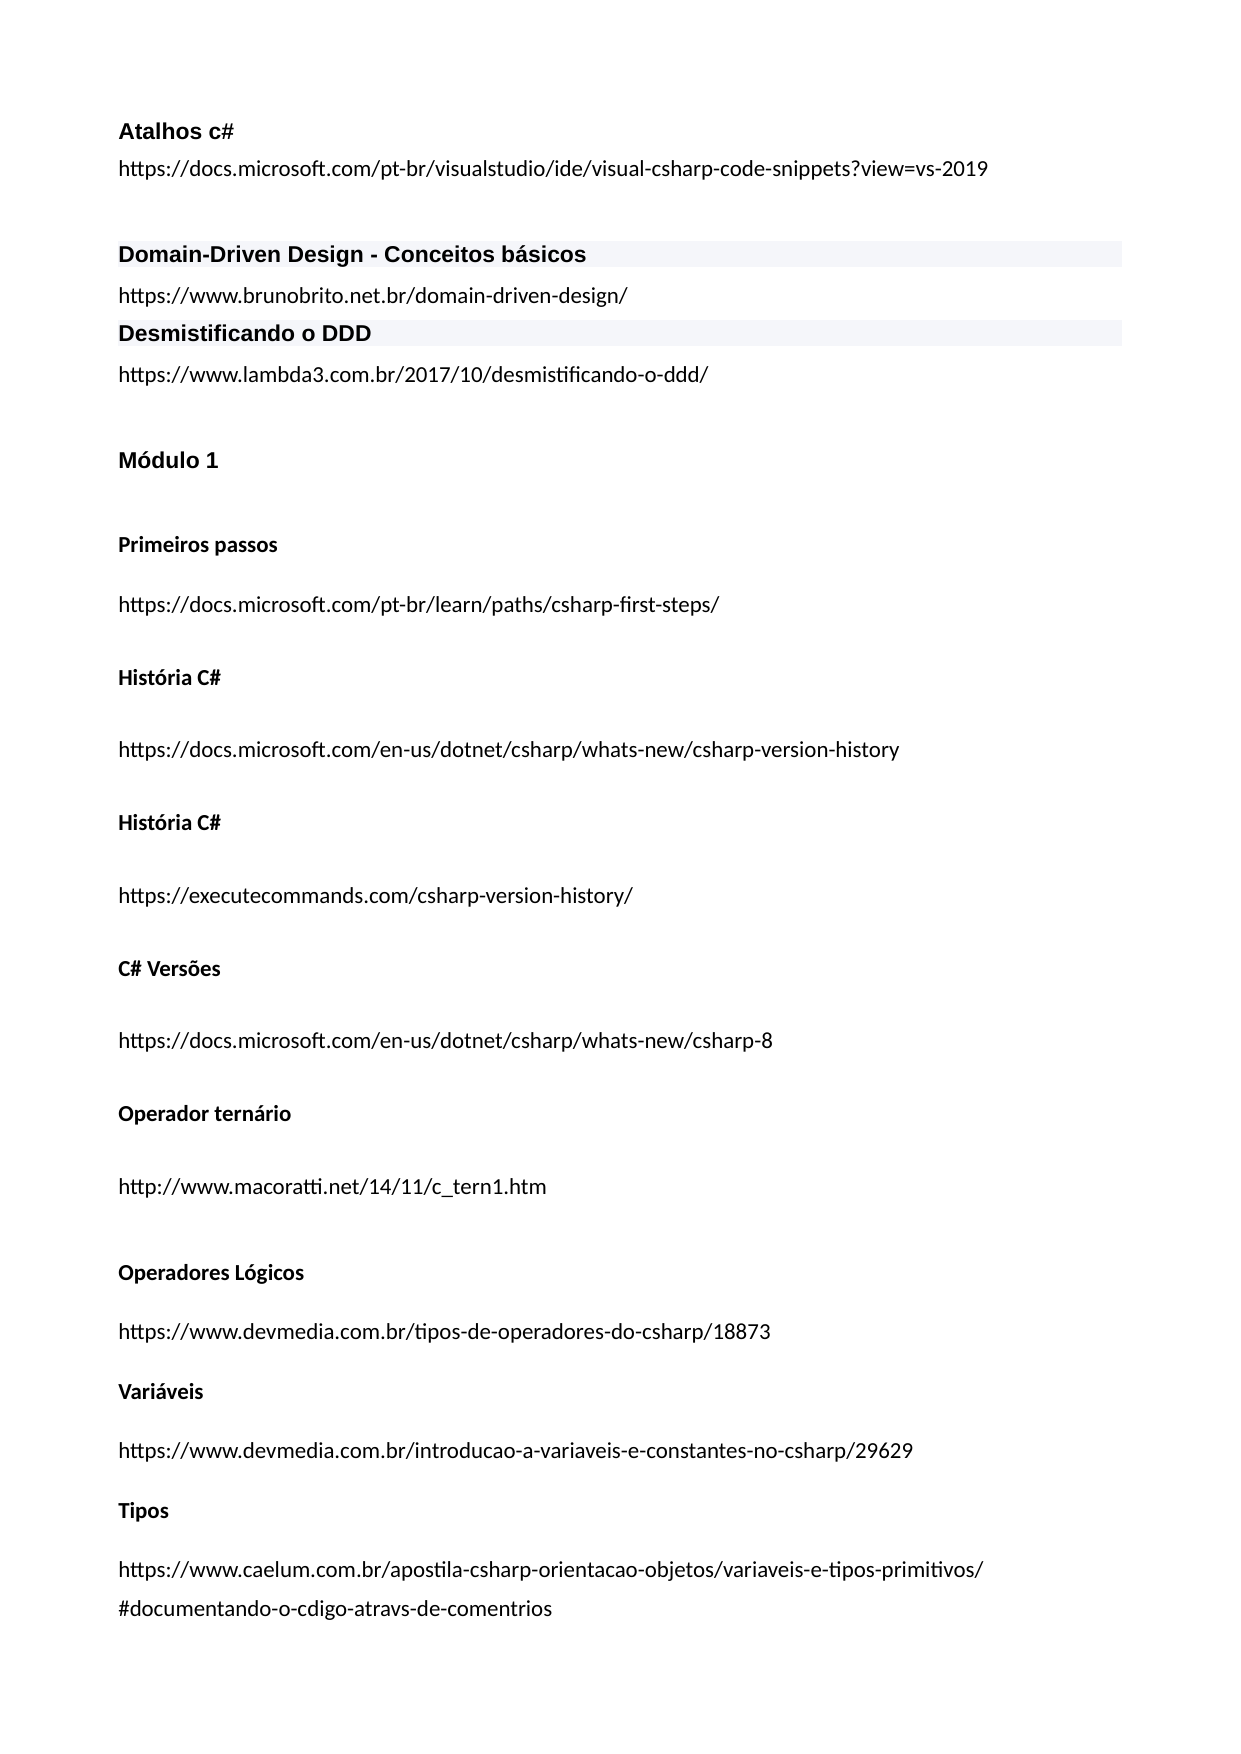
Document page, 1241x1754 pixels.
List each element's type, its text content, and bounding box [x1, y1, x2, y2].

text http://www.macoratti.net/14/11/c_tern1.htm [118, 1172, 1122, 1200]
text Módulo 1 [118, 447, 1122, 473]
text Variáveis [118, 1377, 1122, 1405]
text Tipos [118, 1496, 1122, 1524]
text https://docs.microsoft.com/pt-br/visualstudio/ide/visual-csharp-code-snippets?view=vs-2019 [118, 154, 1122, 182]
text https://www.brunobrito.net.br/domain-driven-design/ [118, 281, 1122, 309]
text Operador ternário [118, 1098, 1122, 1127]
text História C# [118, 807, 1122, 837]
text Atalhos c# [118, 118, 1122, 144]
subtitle Domain-Driven Design - Conceitos básicos [118, 241, 1122, 267]
subtitle Desmistificando o DDD [118, 320, 1122, 346]
text https://www.devmedia.com.br/introducao-a-variaveis-e-constantes-no-csharp/29629 [118, 1436, 1122, 1464]
text https://docs.microsoft.com/en-us/dotnet/csharp/whats-new/csharp-version-history [118, 736, 1122, 763]
text https://executecommands.com/csharp-version-history/ [118, 881, 1122, 909]
text História C# [118, 662, 1122, 691]
text https://docs.microsoft.com/pt-br/learn/paths/csharp-first-steps/ [118, 590, 1122, 618]
text C# Versões [118, 953, 1122, 982]
text https://www.lambda3.com.br/2017/10/desmistificando-o-ddd/ [118, 360, 1122, 388]
text https://docs.microsoft.com/en-us/dotnet/csharp/whats-new/csharp-8 [118, 1026, 1122, 1054]
text Operadores Lógicos [118, 1258, 1122, 1286]
text Primeiros passos [118, 531, 1122, 559]
text https://www.devmedia.com.br/tipos-de-operadores-do-csharp/18873 [118, 1317, 1122, 1346]
text https://www.caelum.com.br/apostila-csharp-orientacao-objetos/variaveis-e-tipos-primitivos/#documentando-o-cdigo-atravs-de-comentrios [118, 1555, 1122, 1622]
